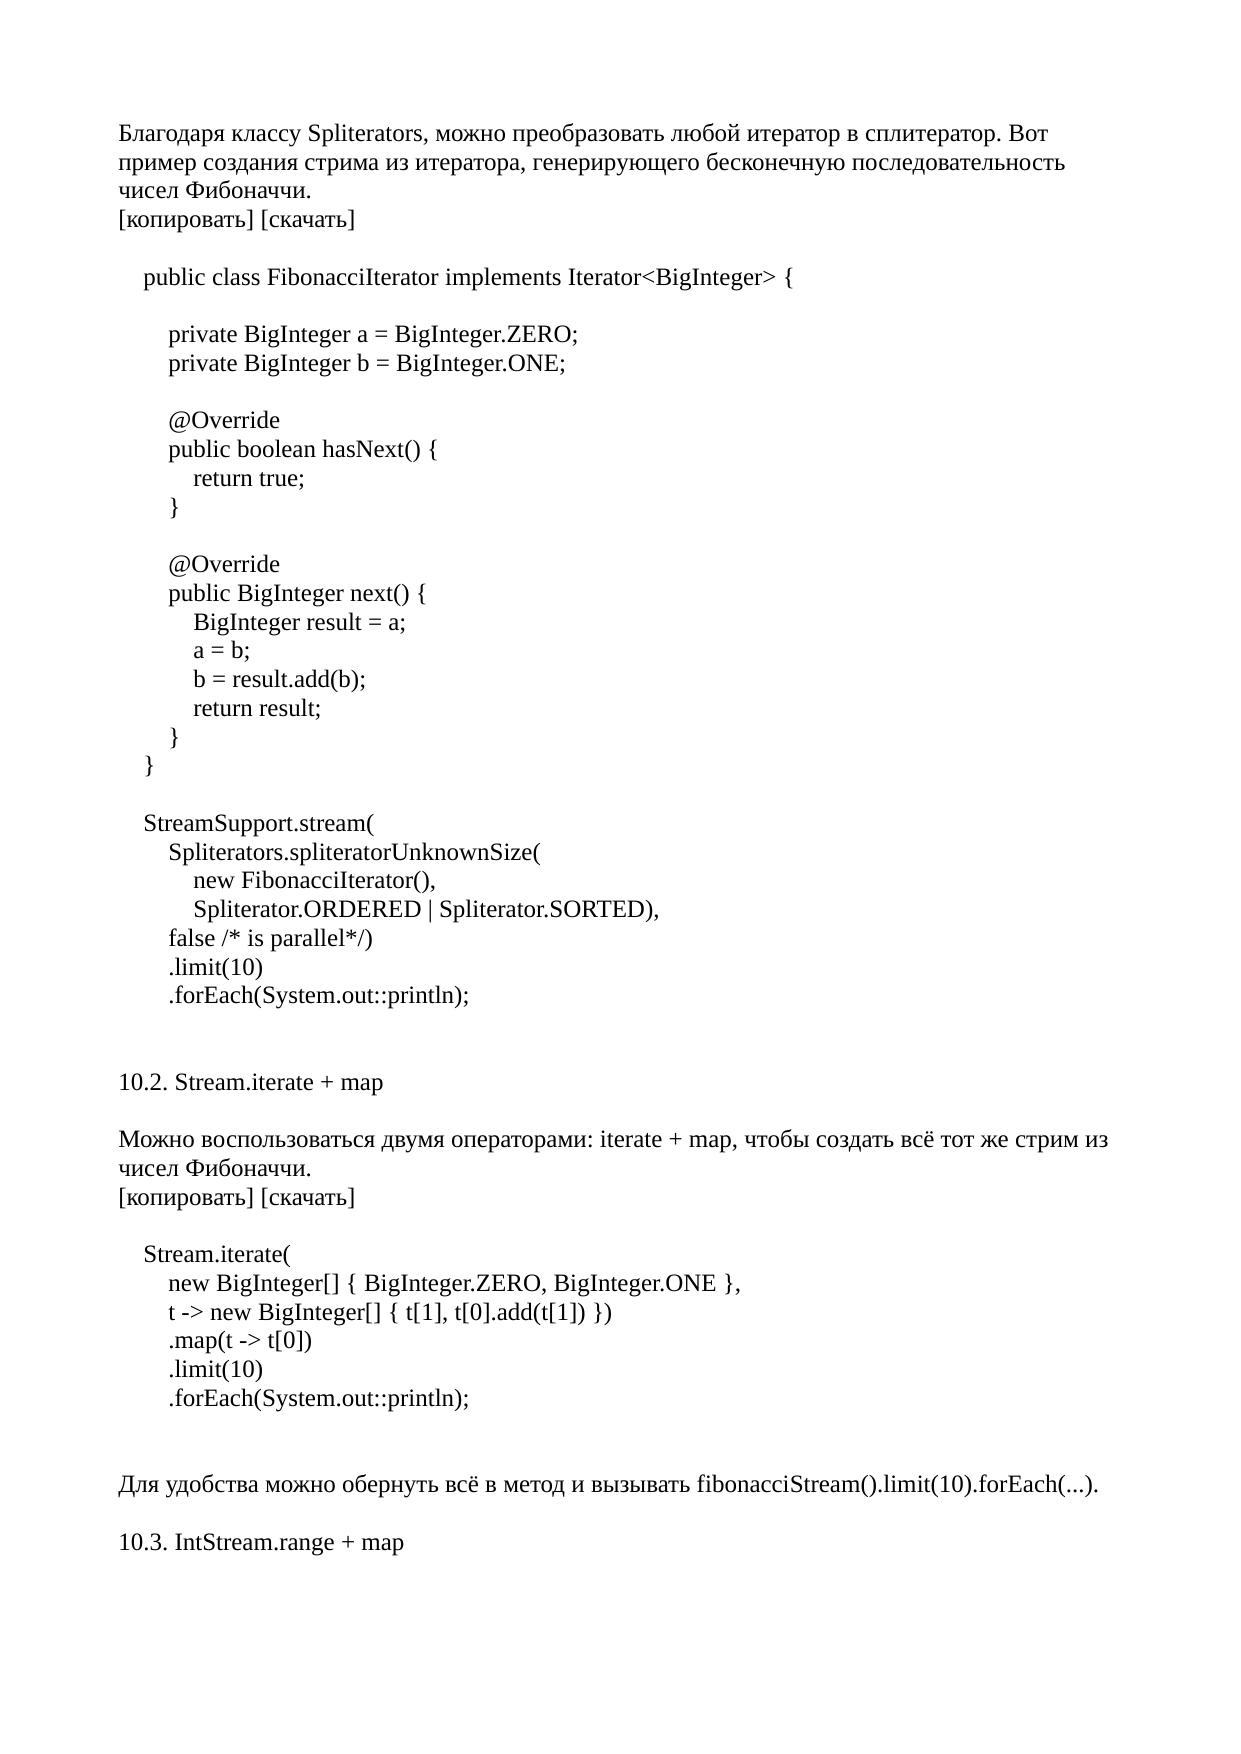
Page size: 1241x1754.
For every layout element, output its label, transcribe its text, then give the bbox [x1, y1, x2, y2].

text .map(t -> t[0]) [118, 1326, 1122, 1354]
text StreamSupport.stream( [118, 808, 1122, 837]
text Можно воспользоваться двумя операторами: iterate + map, чтобы создать всё тот же стрим из чисел Фибоначчи. [118, 1124, 1122, 1182]
text new BigInteger[] { BigInteger.ZERO, BigInteger.ONE }, [118, 1268, 1122, 1297]
text Spliterators.spliteratorUnknownSize( [118, 837, 1122, 866]
text private BigInteger b = BigInteger.ONE; [118, 348, 1122, 377]
text [копировать] [скачать] [118, 204, 1122, 233]
text } [118, 722, 1122, 751]
text private BigInteger a = BigInteger.ZERO; [118, 319, 1122, 348]
text t -> new BigInteger[] { t[1], t[0].add(t[1]) }) [118, 1297, 1122, 1326]
text public BigInteger next() { [118, 578, 1122, 607]
text Stream.iterate( [118, 1239, 1122, 1268]
text return true; [118, 463, 1122, 492]
text false /* is parallel*/) [118, 923, 1122, 952]
text b = result.add(b); [118, 664, 1122, 693]
text .forEach(System.out::println); [118, 1383, 1122, 1412]
text public boolean hasNext() { [118, 434, 1122, 463]
text .limit(10) [118, 952, 1122, 981]
text @Override [118, 549, 1122, 578]
text 10.3. IntStream.range + map [118, 1527, 1122, 1556]
text BigInteger result = a; [118, 607, 1122, 636]
text [копировать] [скачать] [118, 1182, 1122, 1211]
text .limit(10) [118, 1354, 1122, 1383]
text } [118, 492, 1122, 521]
text @Override [118, 406, 1122, 434]
text new FibonacciIterator(), [118, 866, 1122, 894]
text } [118, 751, 1122, 779]
text Spliterator.ORDERED | Spliterator.SORTED), [118, 894, 1122, 923]
text 10.2. Stream.iterate + map [118, 1067, 1122, 1096]
text a = b; [118, 636, 1122, 664]
text return result; [118, 693, 1122, 722]
text Благодаря классу Spliterators, можно преобразовать любой итератор в сплитератор. Вот пример создания стрима из итератора, генерирующего бесконечную последовательность чисел Фибоначчи. [118, 118, 1122, 204]
text Для удобства можно обернуть всё в метод и вызывать fibonacciStream().limit(10).forEach(...). [118, 1469, 1122, 1498]
text .forEach(System.out::println); [118, 981, 1122, 1009]
text public class FibonacciIterator implements Iterator<BigInteger> { [118, 262, 1122, 291]
